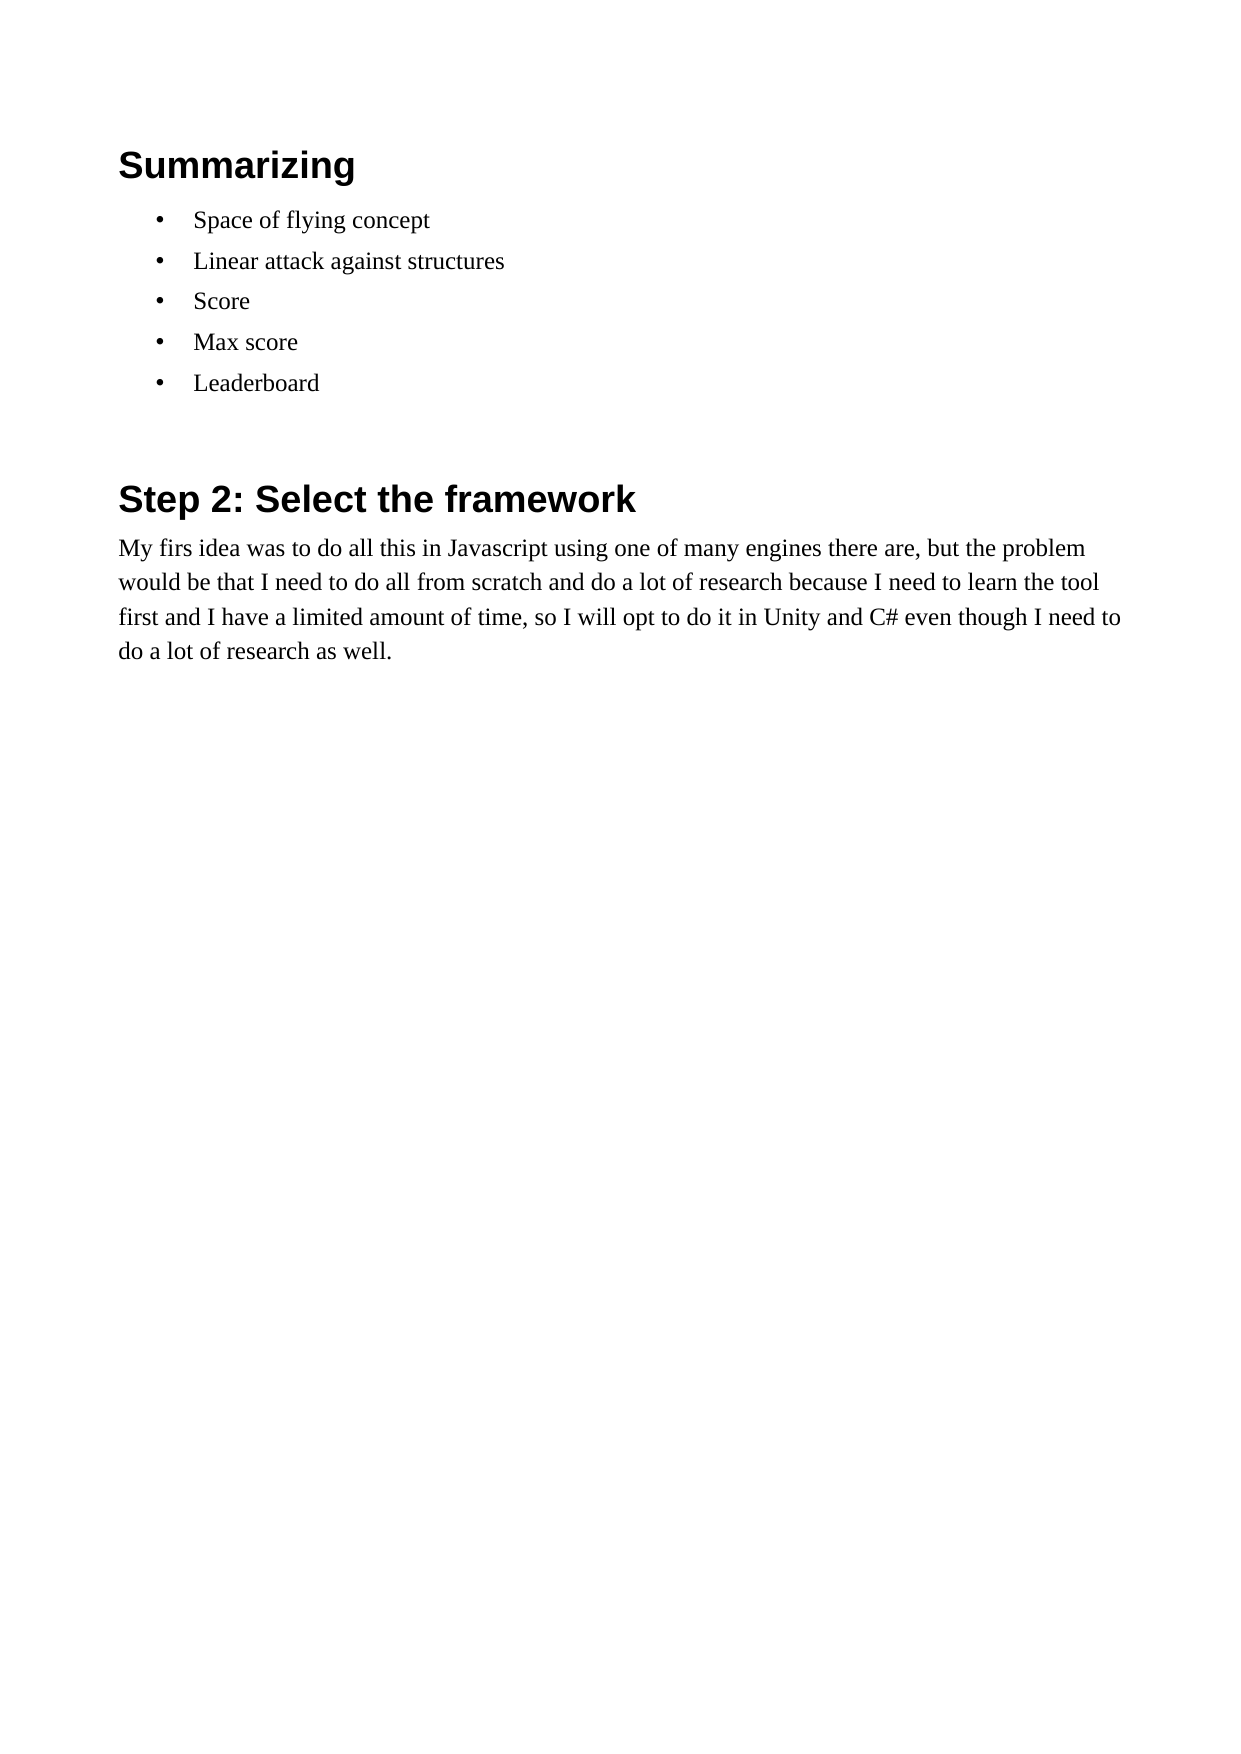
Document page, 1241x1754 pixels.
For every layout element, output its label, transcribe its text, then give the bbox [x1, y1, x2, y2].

text My firs idea was to do all this in Javascript using one of many engines there are, but the problem would be that I need to do all from scratch and do a lot of research because I need to learn the tool first and I have a limited amount of time, so I will opt to do it in Unity and C# even though I need to do a lot of research as well. [118, 533, 1122, 665]
list Max score [156, 327, 1122, 356]
subtitle Summarizing [118, 143, 1122, 187]
list Linear attack against structures [156, 246, 1122, 274]
subtitle Step 2: Select the framework [118, 476, 1122, 520]
list Score [156, 286, 1122, 315]
list Leaderboard [156, 368, 1122, 396]
list Space of flying concept [156, 205, 1122, 234]
